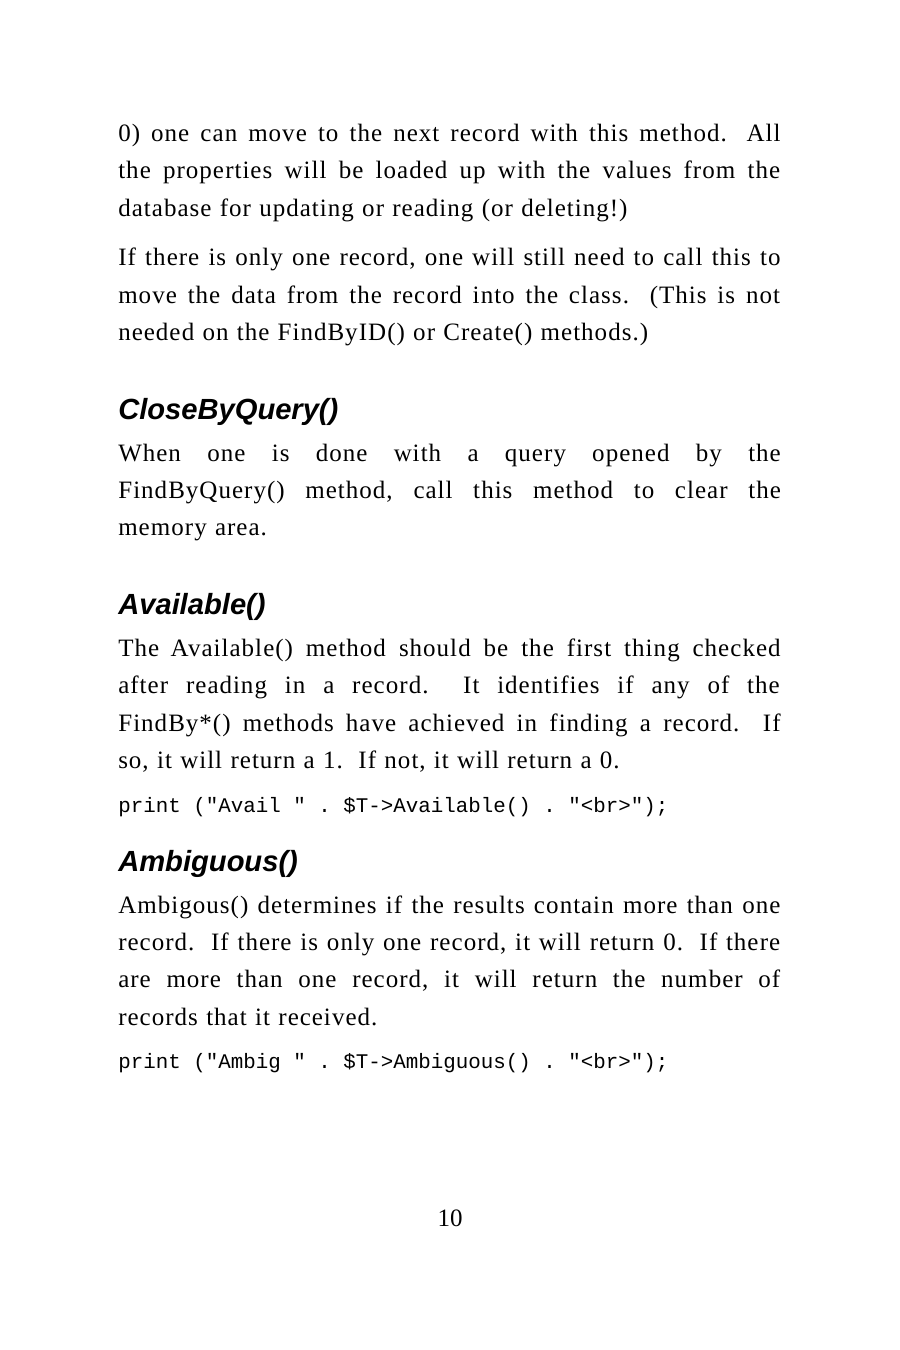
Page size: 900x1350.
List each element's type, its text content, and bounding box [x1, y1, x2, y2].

subtitle Ambiguous() [118, 844, 782, 877]
text When one is done with a query opened by the FindByQuery() method, call this method to clear the memory area. [118, 438, 782, 541]
text print ("Avail " . $T->Available() . "<br>"); [118, 795, 782, 819]
subtitle Available() [118, 587, 782, 621]
subtitle CloseByQuery() [118, 392, 782, 425]
text Ambigous() determines if the results contain more than one record. If there is only one record, it will return 0. If there are more than one record, it will return the number of records that it received. [118, 890, 782, 1030]
text If there is only one record, one will still need to call this to move the data from the record into the class. (This is not needed on the FindByID() or Create() methods.) [118, 242, 782, 346]
text The Available() method should be the first thing checked after reading in a record. It identifies if any of the FindBy*() methods have achieved in finding a record. If so, it will return a 1. If not, it will return a 0. [118, 633, 782, 774]
text 0) one can move to the next record with this method. All the properties will be loaded up with the values from the database for updating or reading (or deleting!) [118, 118, 782, 221]
text print ("Ambig " . $T->Ambiguous() . "<br>"); [118, 1051, 782, 1075]
